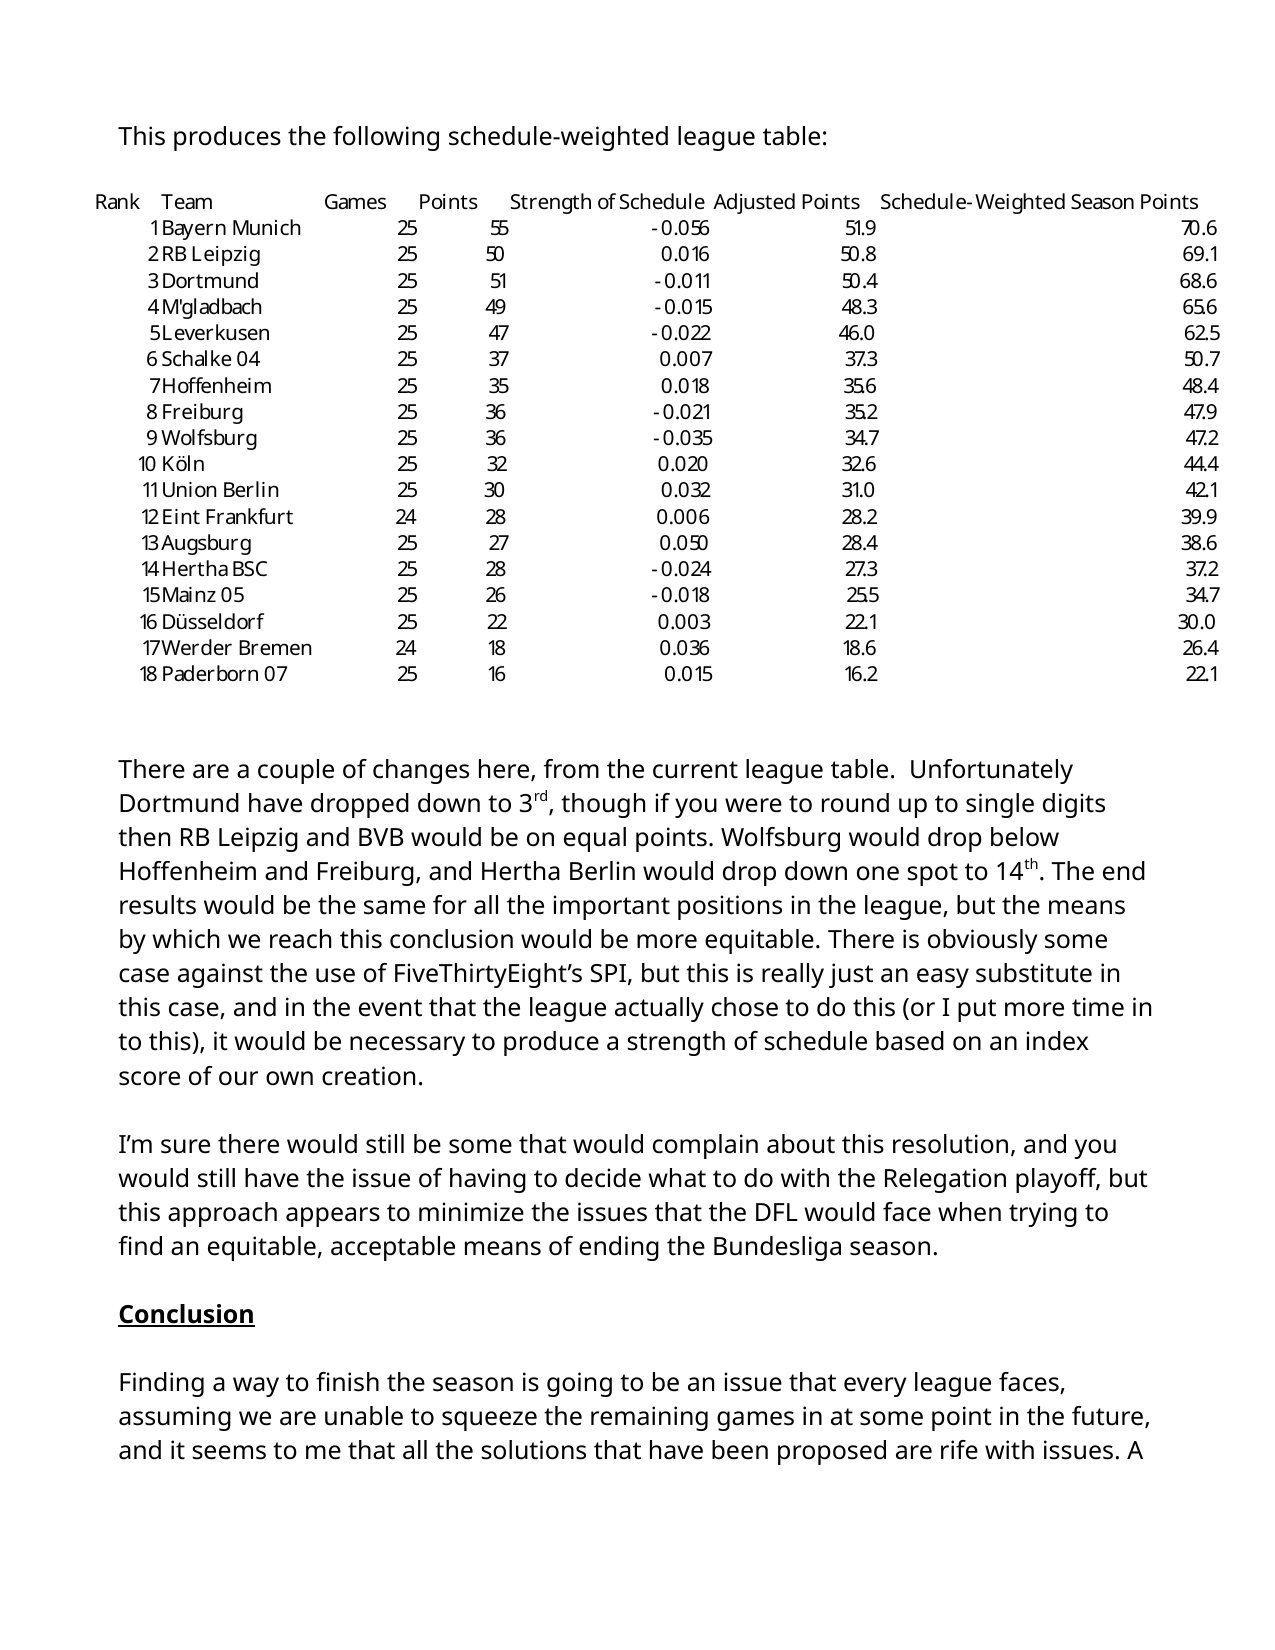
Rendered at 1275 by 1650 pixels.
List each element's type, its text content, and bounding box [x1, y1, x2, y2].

text I’m sure there would still be some that would complain about this resolution, and you would still have the issue of having to decide what to do with the Relegation playoff, but this approach appears to minimize the issues that the DFL would face when trying to find an equitable, acceptable means of ending the Bundesliga season. [118, 1126, 1157, 1262]
text This produces the following schedule-weighted league table: [118, 118, 1157, 152]
text Finding a way to finish the season is going to be an issue that every league faces, assuming we are unable to squeeze the remaining games in at some point in the future, and it seems to me that all the solutions that have been proposed are rife with issues. A [118, 1365, 1157, 1467]
text Conclusion [118, 1297, 1157, 1331]
text There are a couple of changes here, from the current league table. Unfortunately Dortmund have dropped down to 3rd, though if you were to round up to single digits then RB Leipzig and BVB would be on equal points. Wolfsburg would drop below Hoffenheim and Freiburg, and Hertha Berlin would drop down one spot to 14th. The end results would be the same for all the important positions in the league, but the means by which we reach this conclusion would be more equitable. There is obviously some case against the use of FiveThirtyEight’s SPI, but this is really just an easy substitute in this case, and in the event that the league actually chose to do this (or I put more time in to this), it would be necessary to produce a strength of schedule based on an index score of our own creation. [118, 752, 1157, 1092]
